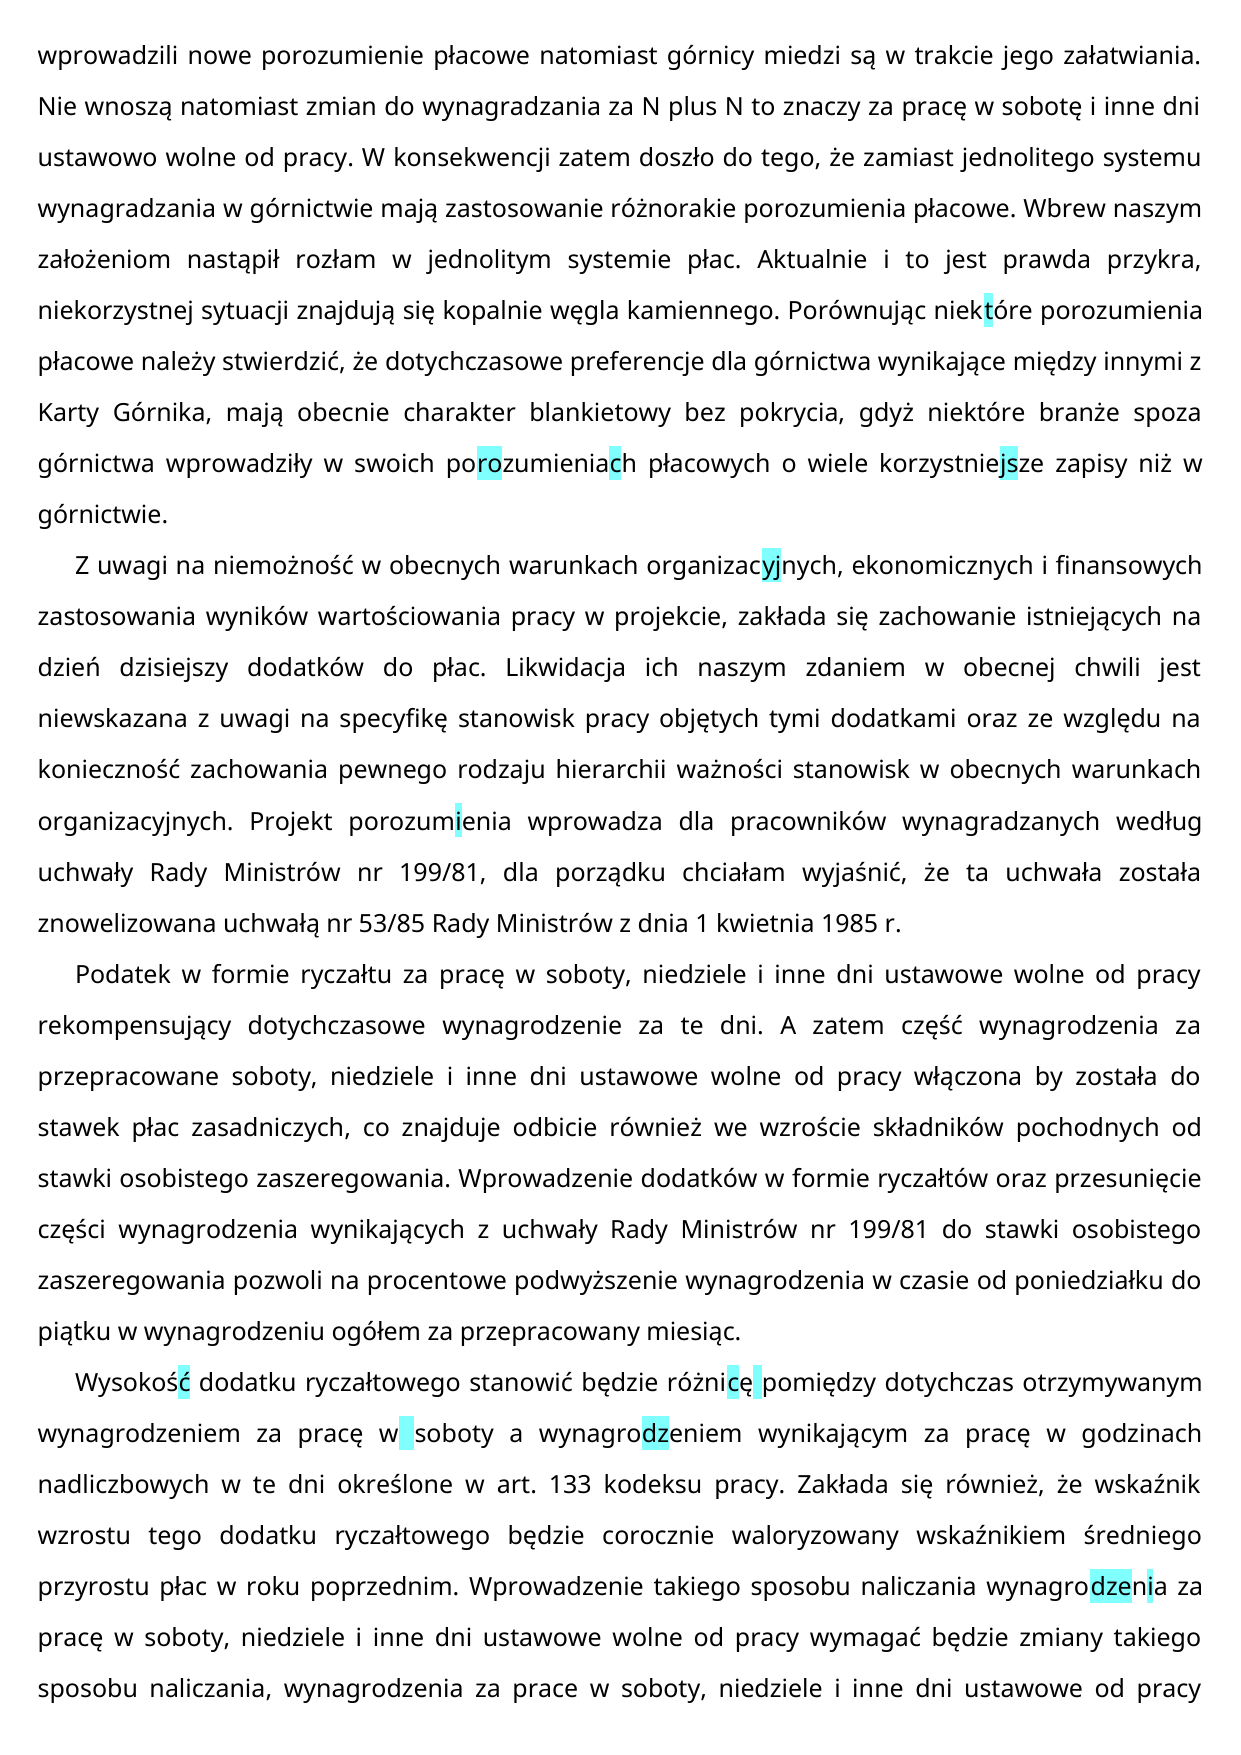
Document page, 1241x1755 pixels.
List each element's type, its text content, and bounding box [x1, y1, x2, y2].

text wprowadzili nowe porozumienie płacowe natomiast górnicy miedzi są w trakcie jego załatwiania. Nie wnoszą natomiast zmian do wynagradzania za N plus N to znaczy za pracę w sobotę i inne dni ustawowo wolne od pracy. W konsekwencji zatem doszło do tego, że zamiast jednolitego systemu wynagradzania w górnictwie mają zastosowanie różnorakie porozumienia płacowe. Wbrew naszym założeniom nastąpił rozłam w jednolitym systemie płac. Aktualnie i to jest prawda przykra, niekorzystnej sytuacji znajdują się kopalnie węgla kamiennego. Porównując niektóre porozumienia płacowe należy stwierdzić, że dotychczasowe preferencje dla górnictwa wynikające między innymi z Karty Górnika, mają obecnie charakter blankietowy bez pokrycia, gdyż niektóre branże spoza górnictwa wprowadziły w swoich porozumieniach płacowych o wiele korzystniejsze zapisy niż w górnictwie. [37, 37, 1203, 531]
text Podatek w formie ryczałtu za pracę w soboty, niedziele i inne dni ustawowe wolne od pracy rekompensujący dotychczasowe wynagrodzenie za te dni. A zatem część wynagrodzenia za przepracowane soboty, niedziele i inne dni ustawowe wolne od pracy włączona by została do stawek płac zasadniczych, co znajduje odbicie również we wzroście składników pochodnych od stawki osobistego zaszeregowania. Wprowadzenie dodatków w formie ryczałtów oraz przesunięcie części wynagrodzenia wynikających z uchwały Rady Ministrów nr 199/81 do stawki osobistego zaszeregowania pozwoli na procentowe podwyższenie wynagrodzenia w czasie od poniedziałku do piątku w wynagrodzeniu ogółem za przepracowany miesiąc. [37, 956, 1203, 1348]
text Wysokość dodatku ryczałtowego stanowić będzie różnicę pomiędzy dotychczas otrzymywanym wynagrodzeniem za pracę w soboty a wynagrodzeniem wynikającym za pracę w godzinach nadliczbowych w te dni określone w art. 133 kodeksu pracy. Zakłada się również, że wskaźnik wzrostu tego dodatku ryczałtowego będzie corocznie waloryzowany wskaźnikiem średniego przyrostu płac w roku poprzednim. Wprowadzenie takiego sposobu naliczania wynagrodzenia za pracę w soboty, niedziele i inne dni ustawowe wolne od pracy wymagać będzie zmiany takiego sposobu naliczania, wynagrodzenia za prace w soboty, niedziele i inne dni ustawowe od pracy [37, 1364, 1203, 1705]
text Z uwagi na niemożność w obecnych warunkach organizacyjnych, ekonomicznych i finansowych zastosowania wyników wartościowania pracy w projekcie, zakłada się zachowanie istniejących na dzień dzisiejszy dodatków do płac. Likwidacja ich naszym zdaniem w obecnej chwili jest niewskazana z uwagi na specyfikę stanowisk pracy objętych tymi dodatkami oraz ze względu na konieczność zachowania pewnego rodzaju hierarchii ważności stanowisk w obecnych warunkach organizacyjnych. Projekt porozumienia wprowadza dla pracowników wynagradzanych według uchwały Rady Ministrów nr 199/81, dla porządku chciałam wyjaśnić, że ta uchwała została znowelizowana uchwałą nr 53/85 Rady Ministrów z dnia 1 kwietnia 1985 r. [37, 548, 1203, 939]
